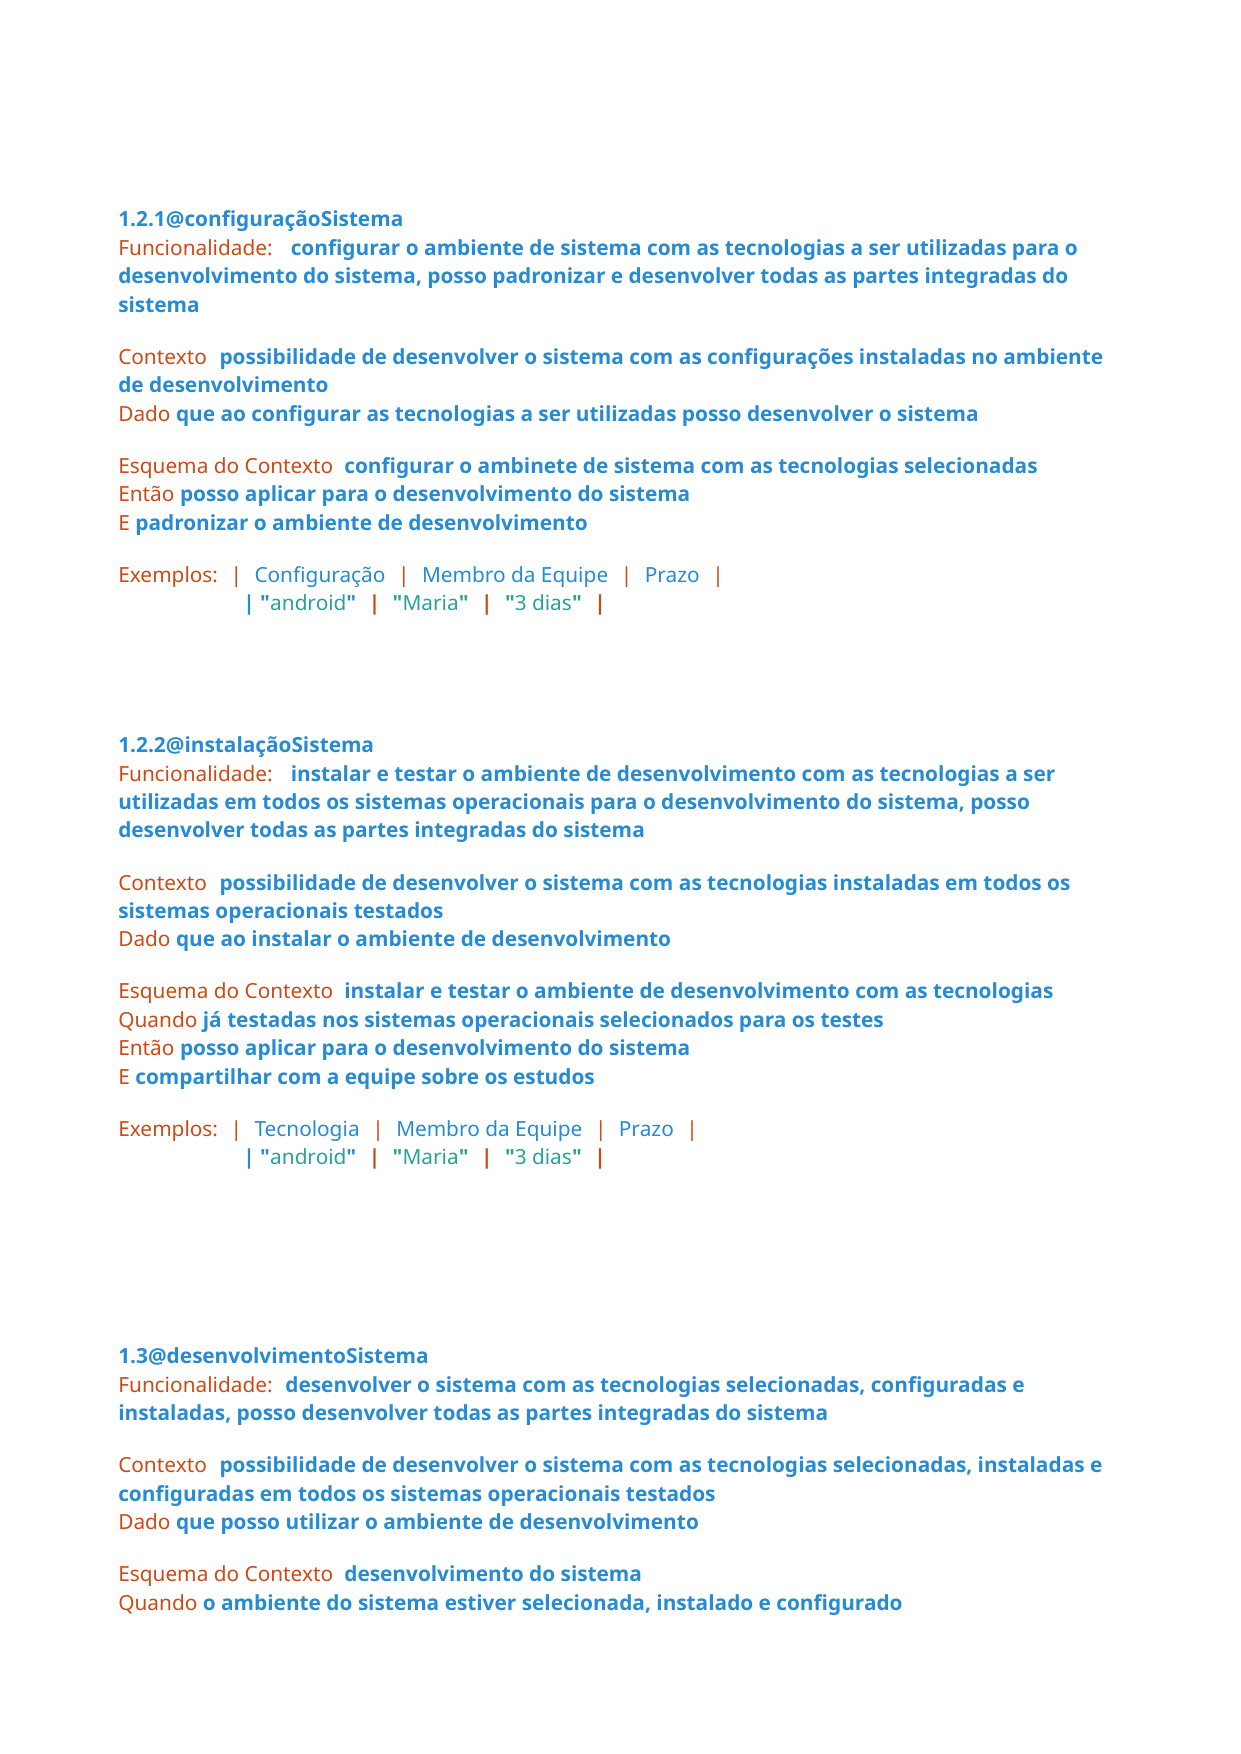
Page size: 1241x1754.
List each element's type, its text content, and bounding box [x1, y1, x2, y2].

text Funcionalidade: instalar e testar o ambiente de desenvolvimento com as tecnologias a ser utilizadas em todos os sistemas operacionais para o desenvolvimento do sistema, posso desenvolver todas as partes integradas do sistema [118, 759, 1122, 844]
text Então posso aplicar para o desenvolvimento do sistema [118, 479, 1122, 508]
text Contexto possibilidade de desenvolver o sistema com as tecnologias instaladas em todos os sistemas operacionais testados [118, 868, 1122, 924]
text 1.3@desenvolvimentoSistema [118, 1342, 1122, 1370]
text Funcionalidade: configurar o ambiente de sistema com as tecnologias a ser utilizadas para o desenvolvimento do sistema, posso padronizar e desenvolver todas as partes integradas do sistema [118, 233, 1122, 318]
text Exemplos: | Tecnologia | Membro da Equipe | Prazo | [118, 1114, 1122, 1142]
text Exemplos: | Configuração | Membro da Equipe | Prazo | [118, 560, 1122, 588]
text Dado que posso utilizar o ambiente de desenvolvimento [118, 1507, 1122, 1536]
text 1.2.1@configuraçãoSistema [118, 204, 1122, 233]
text Contexto possibilidade de desenvolver o sistema com as tecnologias selecionadas, instaladas e configuradas em todos os sistemas operacionais testados [118, 1451, 1122, 1507]
text Esquema do Contexto instalar e testar o ambiente de desenvolvimento com as tecnologias [118, 977, 1122, 1005]
text Dado que ao configurar as tecnologias a ser utilizadas posso desenvolver o sistema [118, 399, 1122, 427]
text | "android" | "Maria" | "3 dias" | [118, 588, 1122, 617]
text Esquema do Contexto desenvolvimento do sistema [118, 1559, 1122, 1588]
text 1.2.2@instalaçãoSistema [118, 730, 1122, 759]
text Dado que ao instalar o ambiente de desenvolvimento [118, 924, 1122, 953]
text Quando já testadas nos sistemas operacionais selecionados para os testes [118, 1005, 1122, 1033]
text Funcionalidade: desenvolver o sistema com as tecnologias selecionadas, configuradas e instaladas, posso desenvolver todas as partes integradas do sistema [118, 1370, 1122, 1427]
text E compartilhar com a equipe sobre os estudos [118, 1062, 1122, 1090]
text Quando o ambiente do sistema estiver selecionada, instalado e configurado [118, 1588, 1122, 1616]
text E padronizar o ambiente de desenvolvimento [118, 508, 1122, 536]
text | "android" | "Maria" | "3 dias" | [118, 1142, 1122, 1171]
text Então posso aplicar para o desenvolvimento do sistema [118, 1033, 1122, 1062]
text Esquema do Contexto configurar o ambinete de sistema com as tecnologias selecionadas [118, 451, 1122, 479]
text Contexto possibilidade de desenvolver o sistema com as configurações instaladas no ambiente de desenvolvimento [118, 342, 1122, 399]
